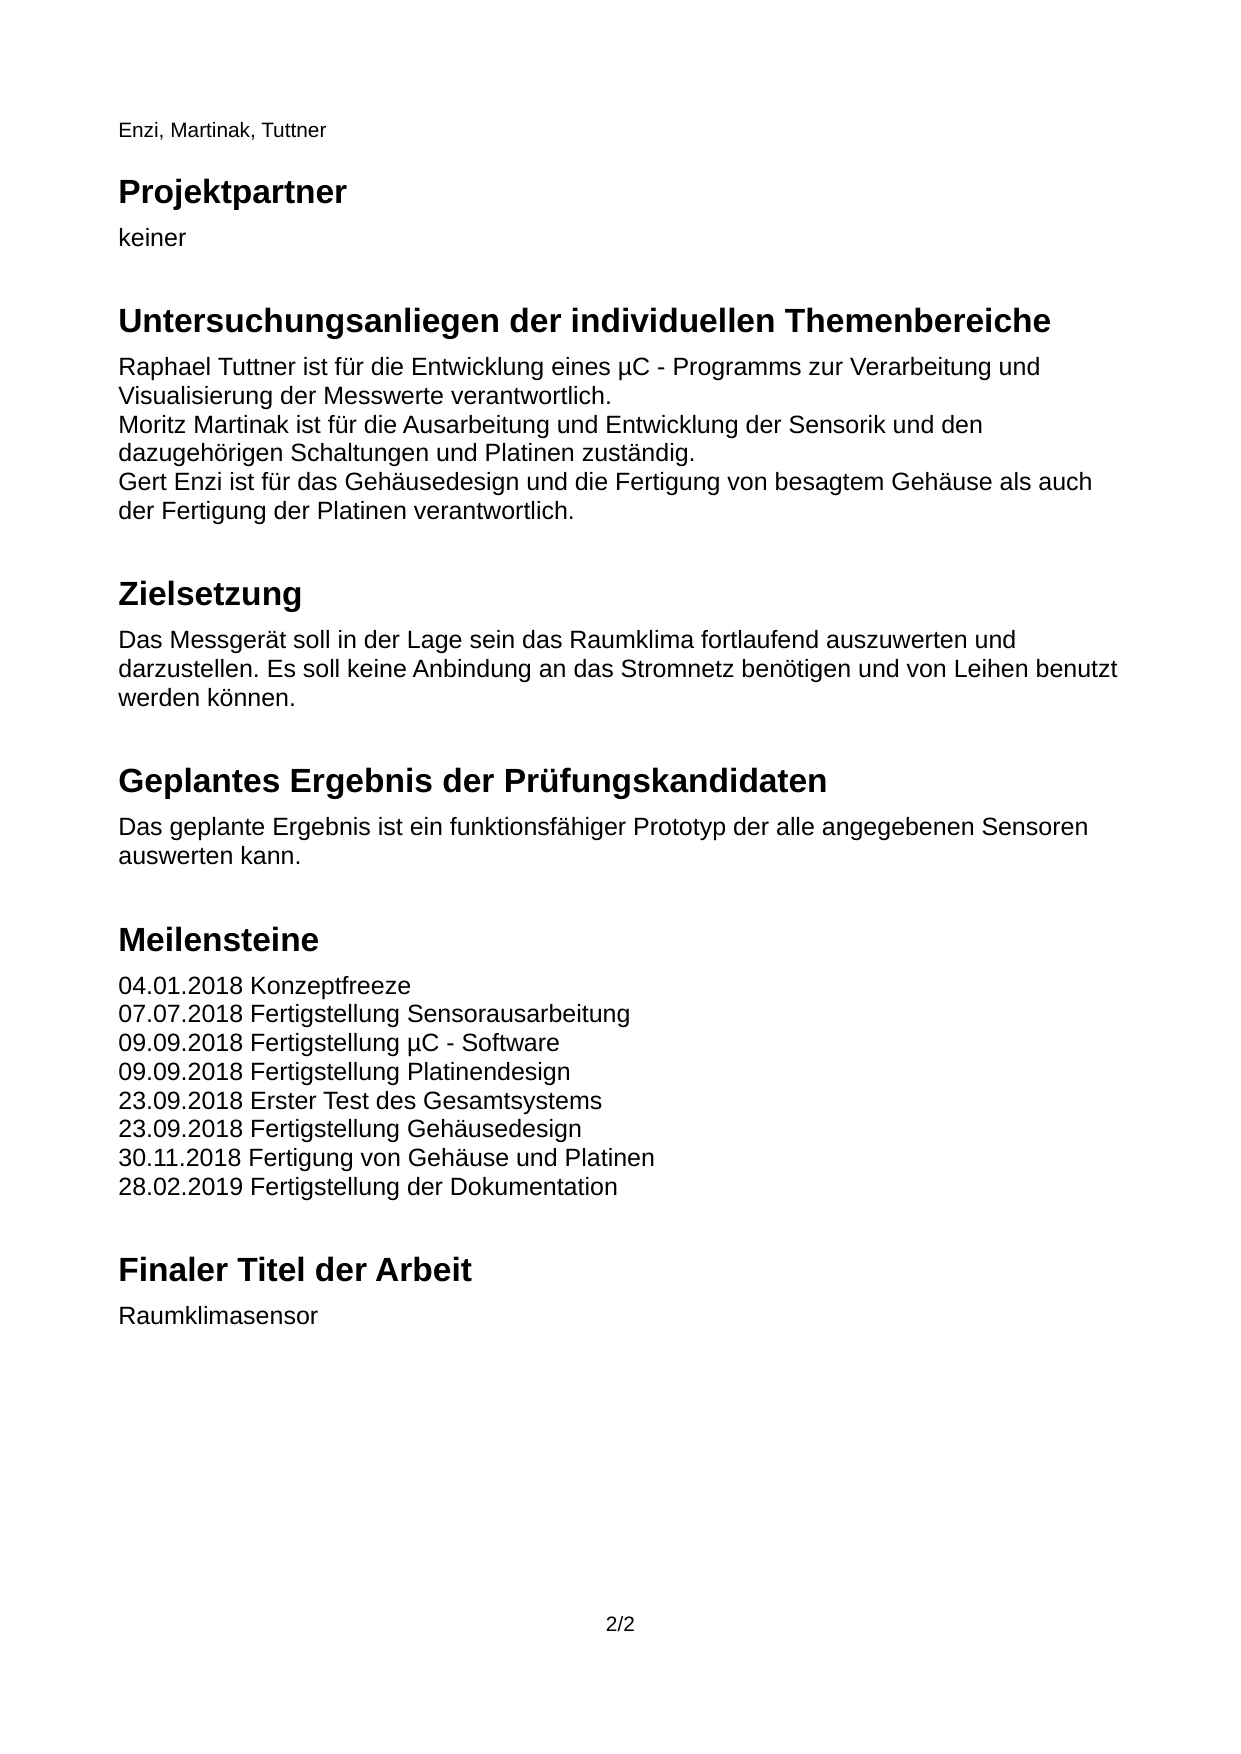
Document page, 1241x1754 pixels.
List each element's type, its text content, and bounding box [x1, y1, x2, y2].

subtitle Geplantes Ergebnis der Prüfungskandidaten [118, 761, 1122, 800]
text 09.09.2018 Fertigstellung µC - Software [118, 1028, 1122, 1057]
text 28.02.2019 Fertigstellung der Dokumentation [118, 1172, 1122, 1201]
text 09.09.2018 Fertigstellung Platinendesign [118, 1057, 1122, 1086]
text 23.09.2018 Fertigstellung Gehäusedesign [118, 1114, 1122, 1143]
text Das Messgerät soll in der Lage sein das Raumklima fortlaufend auszuwerten und darzustellen. Es soll keine Anbindung an das Stromnetz benötigen und von Leihen benutzt werden können. [118, 625, 1122, 712]
subtitle Projektpartner [118, 172, 1122, 210]
text Raphael Tuttner ist für die Entwicklung eines µC - Programms zur Verarbeitung und Visualisierung der Messwerte verantwortlich. [118, 352, 1122, 410]
text 30.11.2018 Fertigung von Gehäuse und Platinen [118, 1143, 1122, 1172]
text 23.09.2018 Erster Test des Gesamtsystems [118, 1086, 1122, 1114]
text 07.07.2018 Fertigstellung Sensorausarbeitung [118, 999, 1122, 1028]
text Gert Enzi ist für das Gehäusedesign und die Fertigung von besagtem Gehäuse als auch der Fertigung der Platinen verantwortlich. [118, 467, 1122, 525]
text 04.01.2018 Konzeptfreeze [118, 971, 1122, 999]
subtitle Meilensteine [118, 919, 1122, 958]
subtitle Finaler Titel der Arbeit [118, 1250, 1122, 1289]
subtitle Untersuchungsanliegen der individuellen Themenbereiche [118, 301, 1122, 340]
subtitle Zielsetzung [118, 574, 1122, 613]
text keiner [118, 223, 1122, 251]
text Raumklimasensor [118, 1301, 1122, 1330]
text Das geplante Ergebnis ist ein funktionsfähiger Prototyp der alle angegebenen Sensoren auswerten kann. [118, 812, 1122, 870]
text Moritz Martinak ist für die Ausarbeitung und Entwicklung der Sensorik und den dazugehörigen Schaltungen und Platinen zuständig. [118, 410, 1122, 467]
